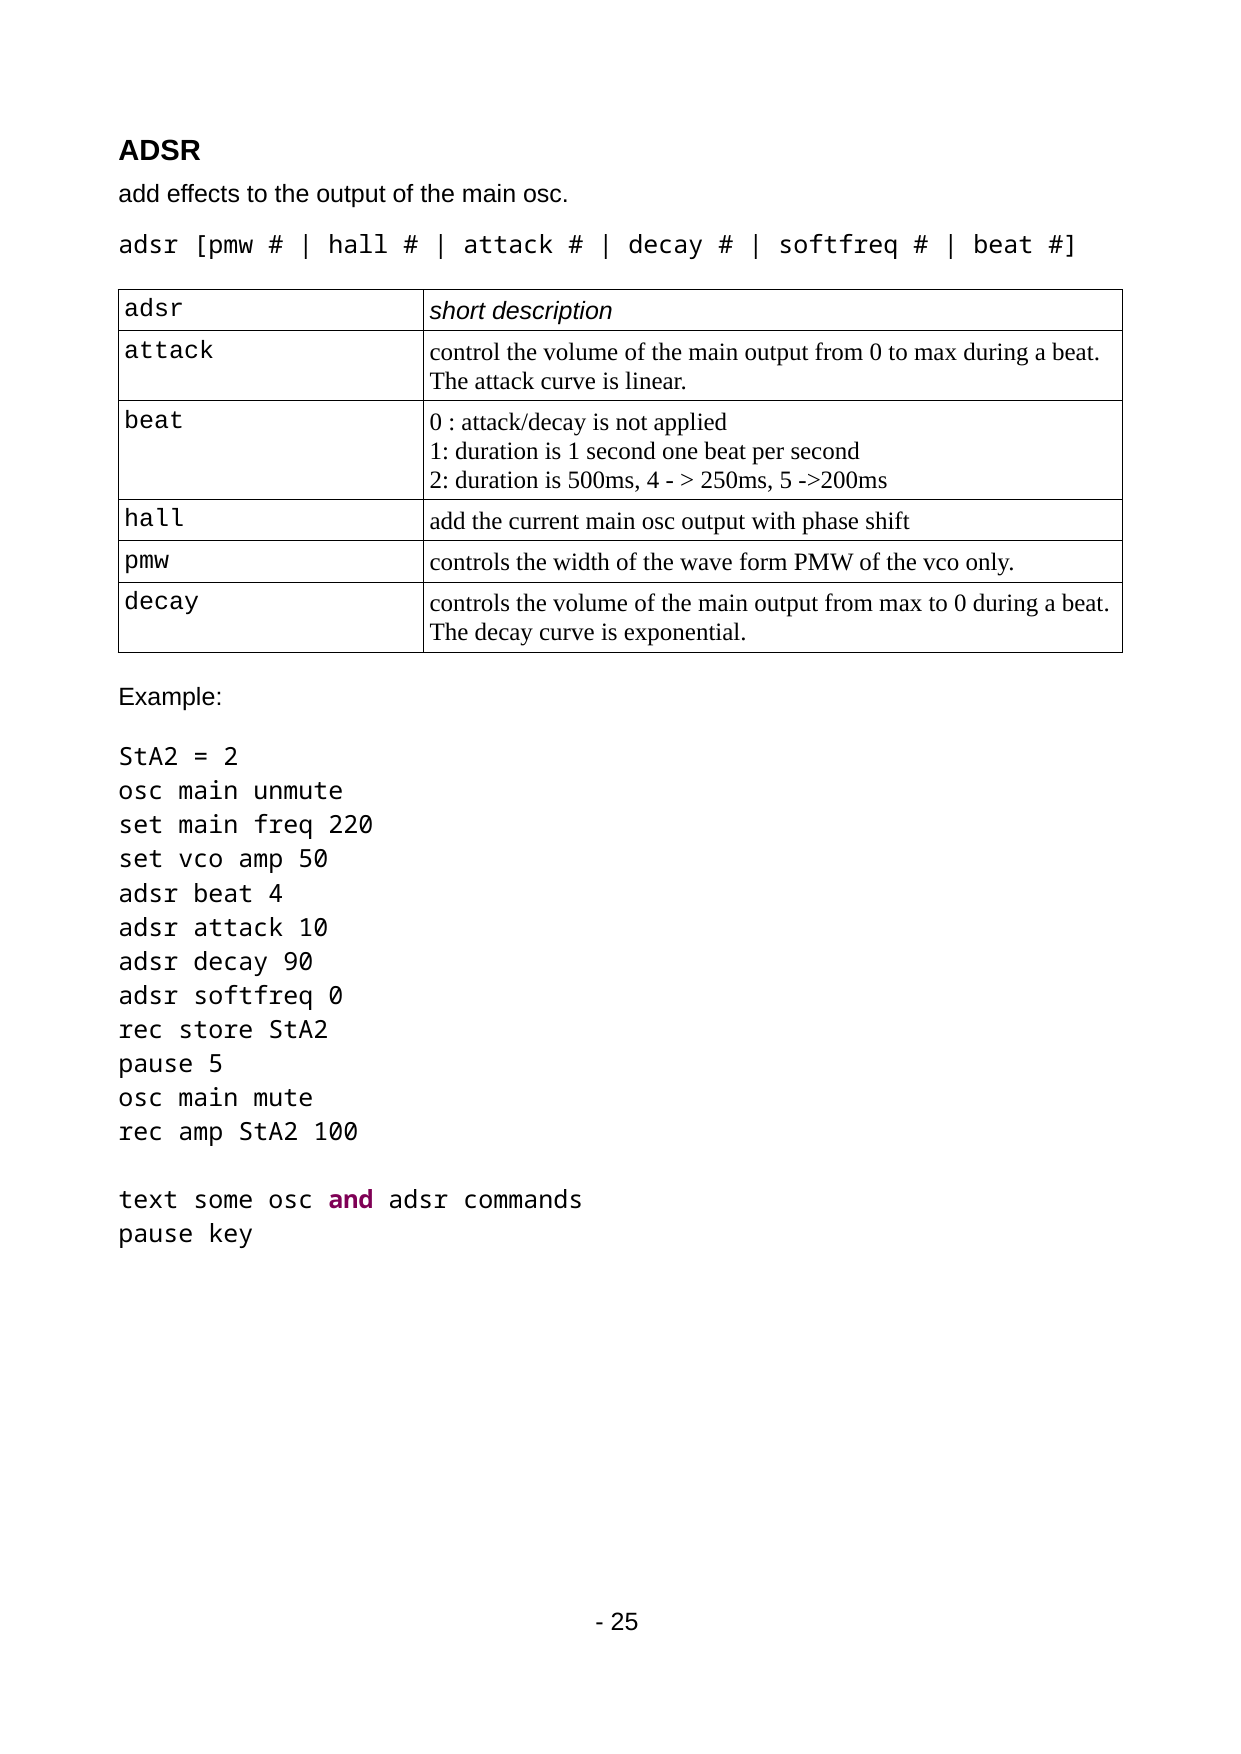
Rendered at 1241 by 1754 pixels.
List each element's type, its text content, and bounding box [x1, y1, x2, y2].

table_cell pmw [119, 541, 423, 582]
table_header adsr [119, 290, 423, 330]
table_cell controls the width of the wave form PMW of the vco only. [424, 541, 1122, 582]
table_header short description [424, 290, 1122, 330]
text set main freq 220 [118, 807, 1122, 841]
text pause key [118, 1216, 1122, 1250]
text pause 5 [118, 1046, 1122, 1079]
text adsr attack 10 [118, 909, 1122, 943]
text adsr decay 90 [118, 943, 1122, 977]
text adsr softfreq 0 [118, 977, 1122, 1011]
text rec amp StA2 100 [118, 1114, 1122, 1148]
text adsr beat 4 [118, 875, 1122, 909]
text text some osc and adsr commands [118, 1182, 1122, 1216]
text rec store StA2 [118, 1011, 1122, 1046]
table_cell 0 : attack/decay is not applied 1: duration is 1 second one beat per second 2: duration is 500ms, 4 - > 250ms, 5 ->200ms [424, 401, 1122, 499]
text osc main mute [118, 1079, 1122, 1114]
table_cell control the volume of the main output from 0 to max during a beat. The attack curve is linear. [424, 331, 1122, 400]
text add effects to the output of the main osc. [118, 179, 1122, 207]
table_cell decay [119, 583, 423, 652]
table_cell attack [119, 331, 423, 400]
text Example: [118, 681, 1122, 710]
text osc main unmute [118, 773, 1122, 807]
table_cell hall [119, 500, 423, 540]
text set vco amp 50 [118, 841, 1122, 875]
subtitle ADSR [118, 133, 1122, 166]
table_cell beat [119, 401, 423, 499]
table_cell add the current main osc output with phase shift [424, 500, 1122, 540]
text adsr [pmw # | hall # | attack # | decay # | softfreq # | beat #] [118, 226, 1122, 260]
text StA2 = 2 [118, 739, 1122, 773]
table_cell controls the volume of the main output from max to 0 during a beat. The decay curve is exponential. [424, 583, 1122, 652]
